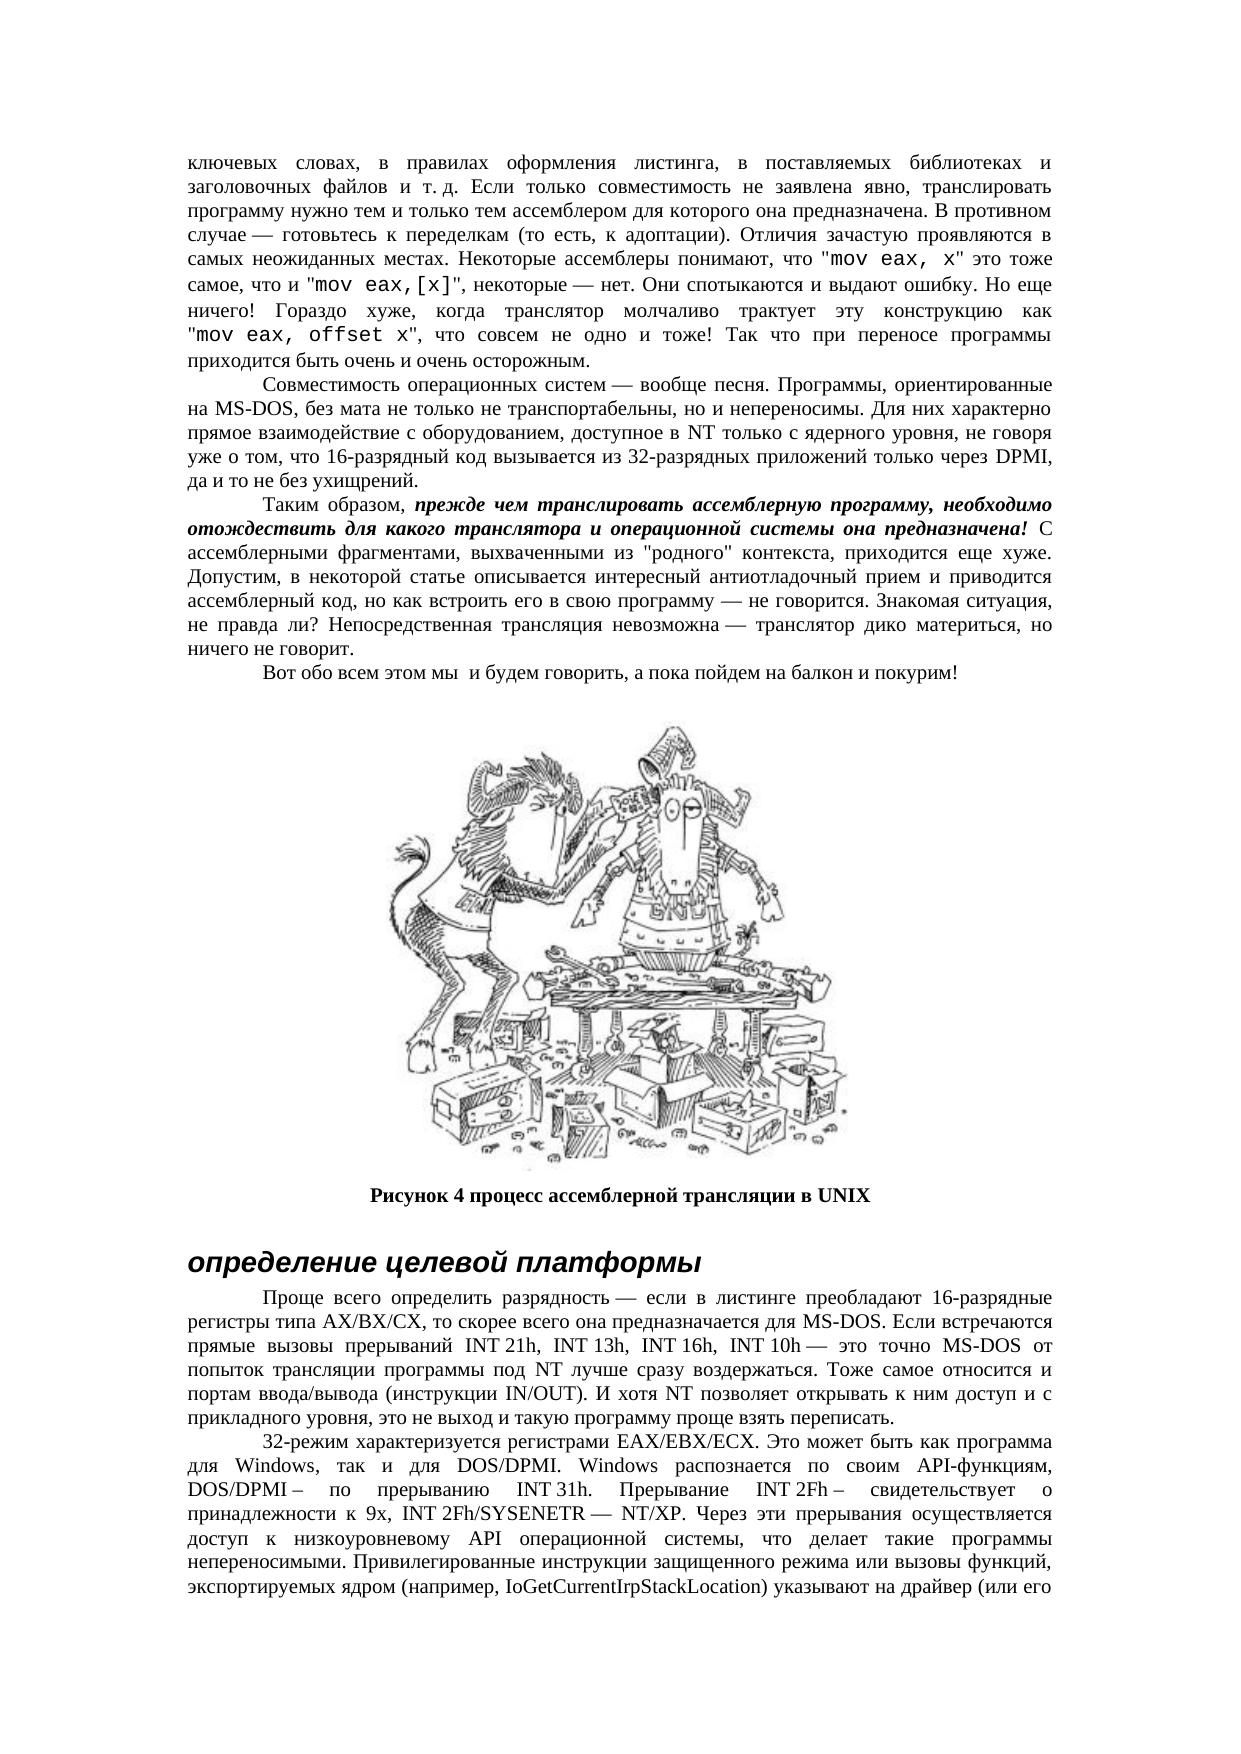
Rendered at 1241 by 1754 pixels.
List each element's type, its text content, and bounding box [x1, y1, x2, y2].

text ключевых словах, в правилах оформления листинга, в поставляемых библиотеках и заголовочных файлов и т. д. Если только совместимость не заявлена явно, транслировать программу нужно тем и только тем ассемблером для которого она предназначена. В противном случае — готовьтесь к переделкам (то есть, к адоптации). Отличия зачастую проявляются в самых неожиданных местах. Некоторые ассемблеры понимают, что "mov eax, x" это тоже самое, что и "mov eax,[x]", некоторые — нет. Они спотыкаются и выдают ошибку. Но еще ничего! Гораздо хуже, когда транслятор молчаливо трактует эту конструкцию как "mov eax, offset x", что совсем не одно и тоже! Так что при переносе программы приходится быть очень и очень осторожным. [187, 150, 1053, 372]
text Таким образом, прежде чем транслировать ассемблерную программу, необходимо отождествить для какого транслятора и операционной системы она предназначена! С ассемблерными фрагментами, выхваченными из "родного" контекста, приходится еще хуже. Допустим, в некоторой статье описывается интересный антиотладочный прием и приводится ассемблерный код, но как встроить его в свою программу — не говорится. Знакомая ситуация, не правда ли? Непосредственная трансляция невозможна — транслятор дико материться, но ничего не говорит. [187, 492, 1053, 660]
picture [385, 708, 855, 1171]
text Совместимость операционных систем — вообще песня. Программы, ориентированные на MS-DOS, без мата не только не транспортабельны, но и непереносимы. Для них характерно прямое взаимодействие с оборудованием, доступное в NT только с ядерного уровня, не говоря уже о том, что 16-разрядный код вызывается из 32-разрядных приложений только через DPMI, да и то не без ухищрений. [187, 372, 1053, 492]
text Рисунок 4 процесс ассемблерной трансляции в UNIX [187, 1183, 1053, 1207]
text Вот обо всем этом мы и будем говорить, а пока пойдем на балкон и покурим! [187, 660, 1053, 684]
subtitle определение целевой платформы [187, 1245, 1053, 1278]
text 32-режим характеризуется регистрами EAX/EBX/ECX. Это может быть как программа для Windows, так и для DOS/DPMI. Windows распознается по своим API-функциям, DOS/DPMI – по прерыванию INT 31h. Прерывание INT 2Fh – свидетельствует о принадлежности к 9x, INT 2Fh/SYSENETR — NT/XP. Через эти прерывания осуществляется доступ к низкоуровневому API операционной системы, что делает такие программы непереносимыми. Привилегированные инструкции защищенного режима или вызовы функций, экспортируемых ядром (например, IoGetCurrentIrpStackLocation) указывают на драйвер (или его [187, 1429, 1053, 1598]
text Проще всего определить разрядность — если в листинге преобладают 16-разрядные регистры типа AX/BX/CX, то скорее всего она предназначается для MS-DOS. Если встречаются прямые вызовы прерываний INT 21h, INT 13h, INT 16h, INT 10h — это точно MS-DOS от попыток трансляции программы под NT лучше сразу воздержаться. Тоже самое относится и портам ввода/вывода (инструкции IN/OUT). И хотя NT позволяет открывать к ним доступ и с прикладного уровня, это не выход и такую программу проще взять переписать. [187, 1285, 1053, 1429]
